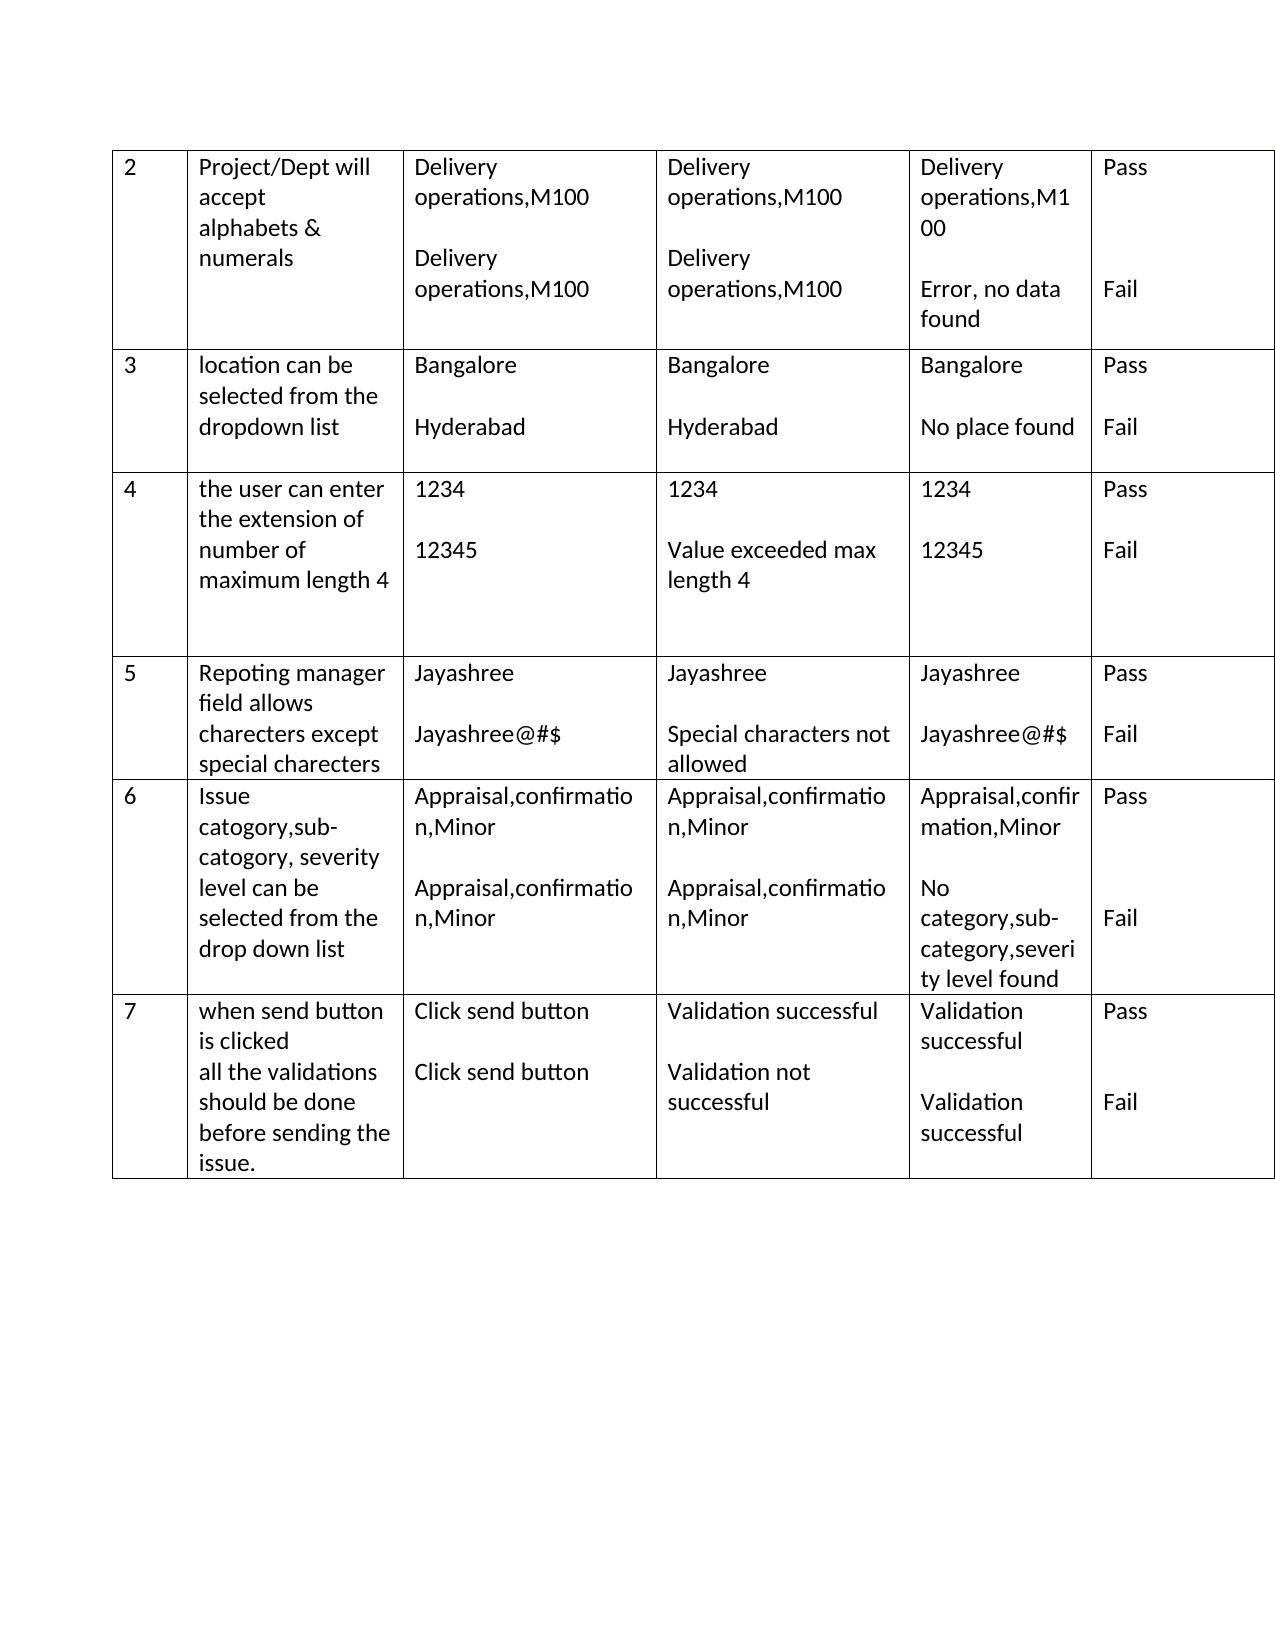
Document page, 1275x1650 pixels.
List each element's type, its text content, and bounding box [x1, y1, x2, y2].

table_cell Pass Fail [1092, 780, 1274, 994]
table_cell Jayashree Jayashree@#$ [910, 657, 1091, 779]
table_cell 2 [113, 151, 187, 349]
table_cell Pass Fail [1092, 473, 1274, 656]
table_cell Delivery operations,M100 Delivery operations,M100 [657, 151, 909, 349]
table_cell 7 [113, 995, 187, 1178]
table_cell Pass Fail [1092, 151, 1274, 349]
table_cell Bangalore Hyderabad [404, 350, 656, 472]
table_cell 1234 Value exceeded max length 4 [657, 473, 909, 656]
table_cell Bangalore Hyderabad [657, 350, 909, 472]
table_cell Click send button Click send button [404, 995, 656, 1178]
table_cell 4 [113, 473, 187, 656]
table_cell Pass Fail [1092, 995, 1274, 1178]
table_cell Appraisal,confirmation,Minor Appraisal,confirmation,Minor [657, 780, 909, 994]
table_cell the user can enter the extension of number of maximum length 4 [188, 473, 403, 656]
table_cell 5 [113, 657, 187, 779]
table_cell Jayashree Jayashree@#$ [404, 657, 656, 779]
table_cell 1234 12345 [404, 473, 656, 656]
table_cell Delivery operations,M100 Error, no data found [910, 151, 1091, 349]
table_cell Jayashree Special characters not allowed [657, 657, 909, 779]
table_cell Pass Fail [1092, 350, 1274, 472]
table_cell Appraisal,confirmation,Minor Appraisal,confirmation,Minor [404, 780, 656, 994]
table_cell location can be selected from the dropdown list [188, 350, 403, 472]
table_cell 6 [113, 780, 187, 994]
table_cell Issue catogory,sub-catogory, severity level can be selected from the drop down list [188, 780, 403, 994]
table_cell Repoting manager field allows charecters except special charecters [188, 657, 403, 779]
table_cell Project/Dept will accept alphabets & numerals [188, 151, 403, 349]
table_cell Delivery operations,M100 Delivery operations,M100 [404, 151, 656, 349]
table_cell 1234 12345 [910, 473, 1091, 656]
table_cell Pass Fail [1092, 657, 1274, 779]
table_cell when send button is clicked all the validations should be done before sending the issue. [188, 995, 403, 1178]
table_cell Bangalore No place found [910, 350, 1091, 472]
table_cell Validation successful Validation successful [910, 995, 1091, 1178]
table_cell Validation successful Validation not successful [657, 995, 909, 1178]
table_cell Appraisal,confirmation,Minor No category,sub-category,severity level found [910, 780, 1091, 994]
table_cell 3 [113, 350, 187, 472]
